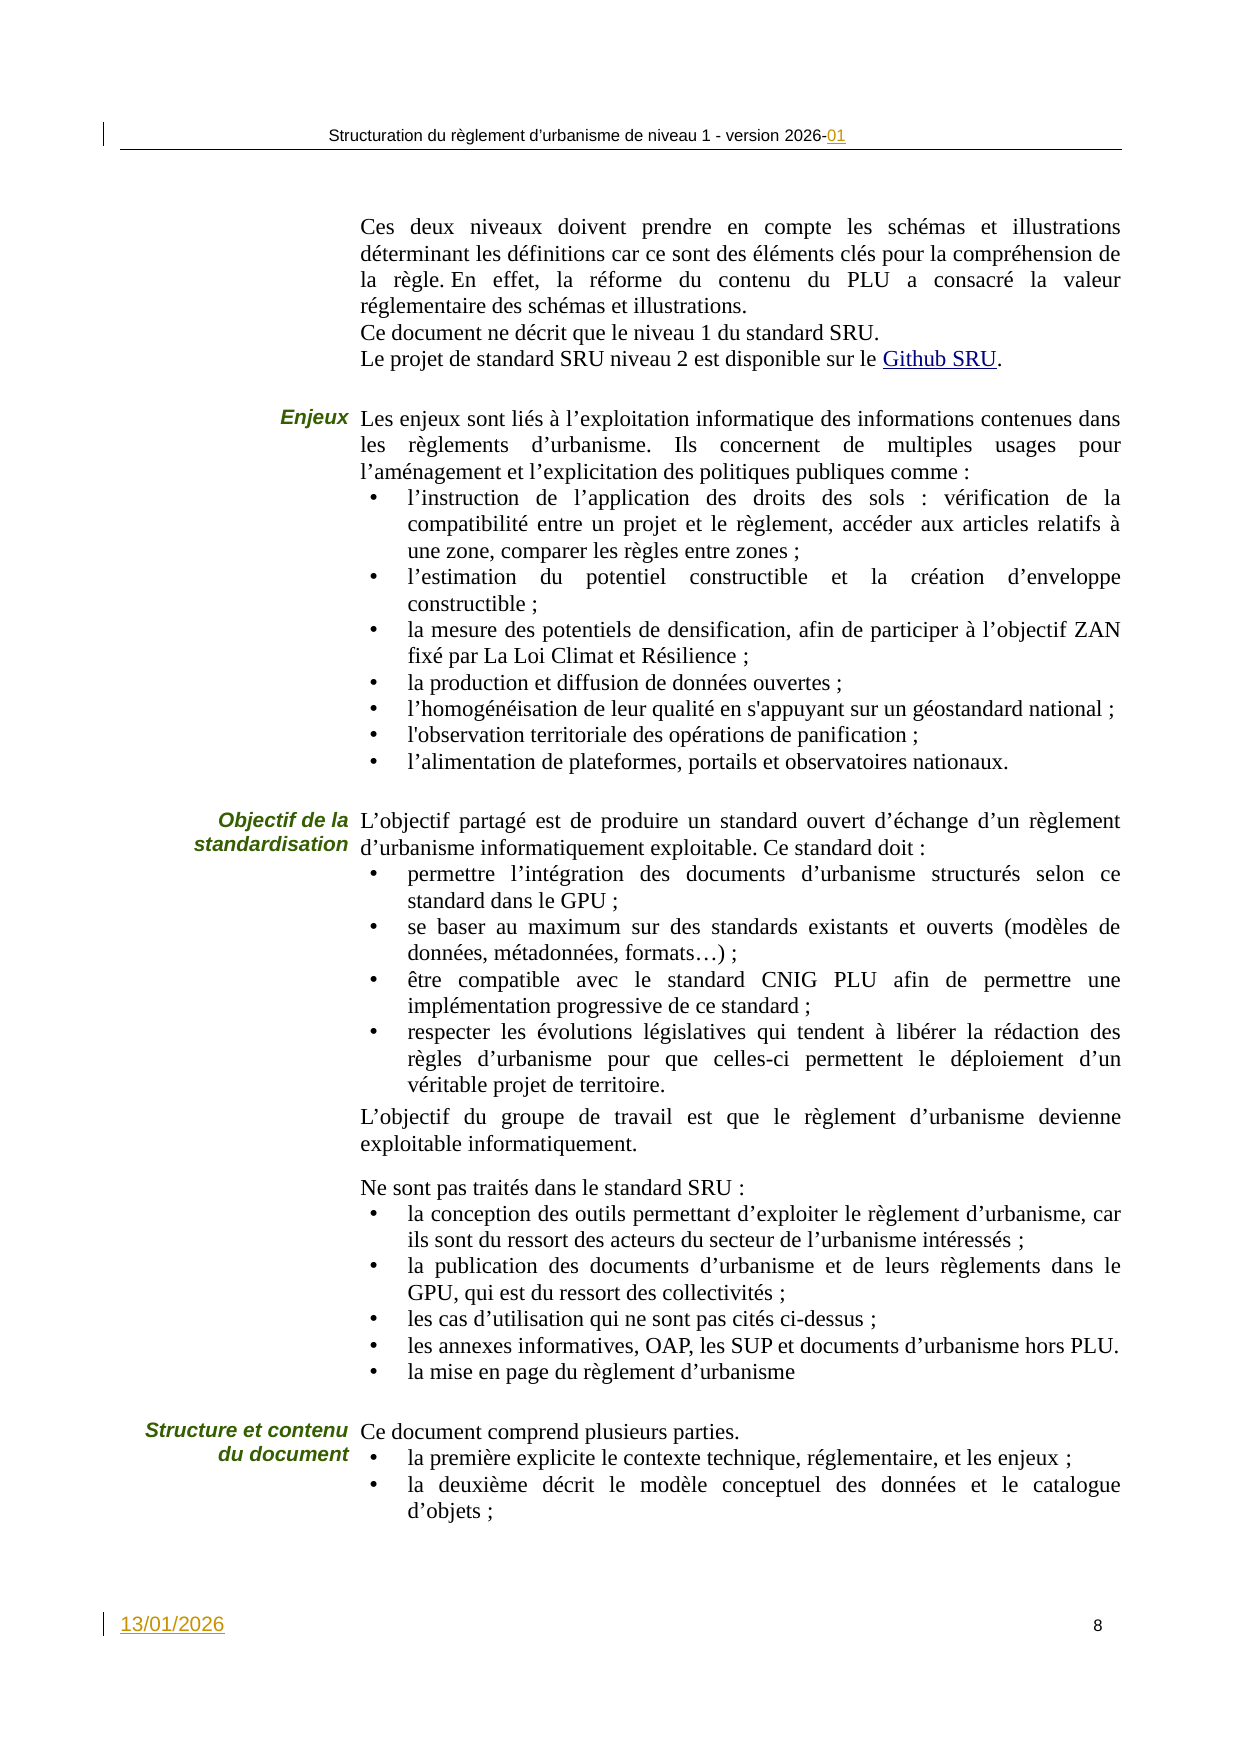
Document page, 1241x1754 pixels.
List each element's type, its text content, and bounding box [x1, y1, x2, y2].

table_header Enjeux [118, 399, 354, 780]
table_header Structure et contenu du document [118, 1412, 354, 1529]
table_header Objectif de la standardisation [118, 802, 354, 1162]
table_header Ce document comprend plusieurs parties. la première explicite le contexte technique, réglementaire, et les enjeux ; la deuxième décrit le modèle conceptuel des données et le catalogue d’objets ; [354, 1412, 1122, 1529]
table_cell [118, 1162, 354, 1390]
table_header Les enjeux sont liés à l’exploitation informatique des informations contenues dans les règlements d’urbanisme. Ils concernent de multiples usages pour l’aménagement et l’explicitation des politiques publiques comme : l’instruction de l’application des droits des sols : vérification de la compatibilité entre un projet et le règlement, accéder aux articles relatifs à une zone, comparer les règles entre zones ; l’estimation du potentiel constructible et la création d’enveloppe constructible ; la mesure des potentiels de densification, afin de participer à l’objectif ZAN fixé par La Loi Climat et Résilience ; la production et diffusion de données ouvertes ; l’homogénéisation de leur qualité en s'appuyant sur un géostandard national ; l'observation territoriale des opérations de panification ; l’alimentation de plateformes, portails et observatoires nationaux. [354, 399, 1122, 780]
table_header Ces deux niveaux doivent prendre en compte les schémas et illustrations déterminant les définitions car ce sont des éléments clés pour la compréhension de la règle. En effet, la réforme du contenu du PLU a consacré la valeur réglementaire des schémas et illustrations. Ce document ne décrit que le niveau 1 du standard SRU. Le projet de standard SRU niveau 2 est disponible sur le Github SRU. [354, 202, 1122, 377]
table_header [118, 202, 354, 377]
table_header L’objectif partagé est de produire un standard ouvert d’échange d’un règlement d’urbanisme informatiquement exploitable. Ce standard doit : permettre l’intégration des documents d’urbanisme structurés selon ce standard dans le GPU ; se baser au maximum sur des standards existants et ouverts (modèles de données, métadonnées, formats…) ; être compatible avec le standard CNIG PLU afin de permettre une implémentation progressive de ce standard ; respecter les évolutions législatives qui tendent à libérer la rédaction des règles d’urbanisme pour que celles-ci permettent le déploiement d’un véritable projet de territoire. L’objectif du groupe de travail est que le règlement d’urbanisme devienne exploitable informatiquement. [354, 802, 1122, 1162]
table_cell Ne sont pas traités dans le standard SRU : la conception des outils permettant d’exploiter le règlement d’urbanisme, car ils sont du ressort des acteurs du secteur de l’urbanisme intéressés ; la publication des documents d’urbanisme et de leurs règlements dans le GPU, qui est du ressort des collectivités ; les cas d’utilisation qui ne sont pas cités ci-dessus ; les annexes informatives, OAP, les SUP et documents d’urbanisme hors PLU. la mise en page du règlement d’urbanisme [354, 1162, 1122, 1390]
